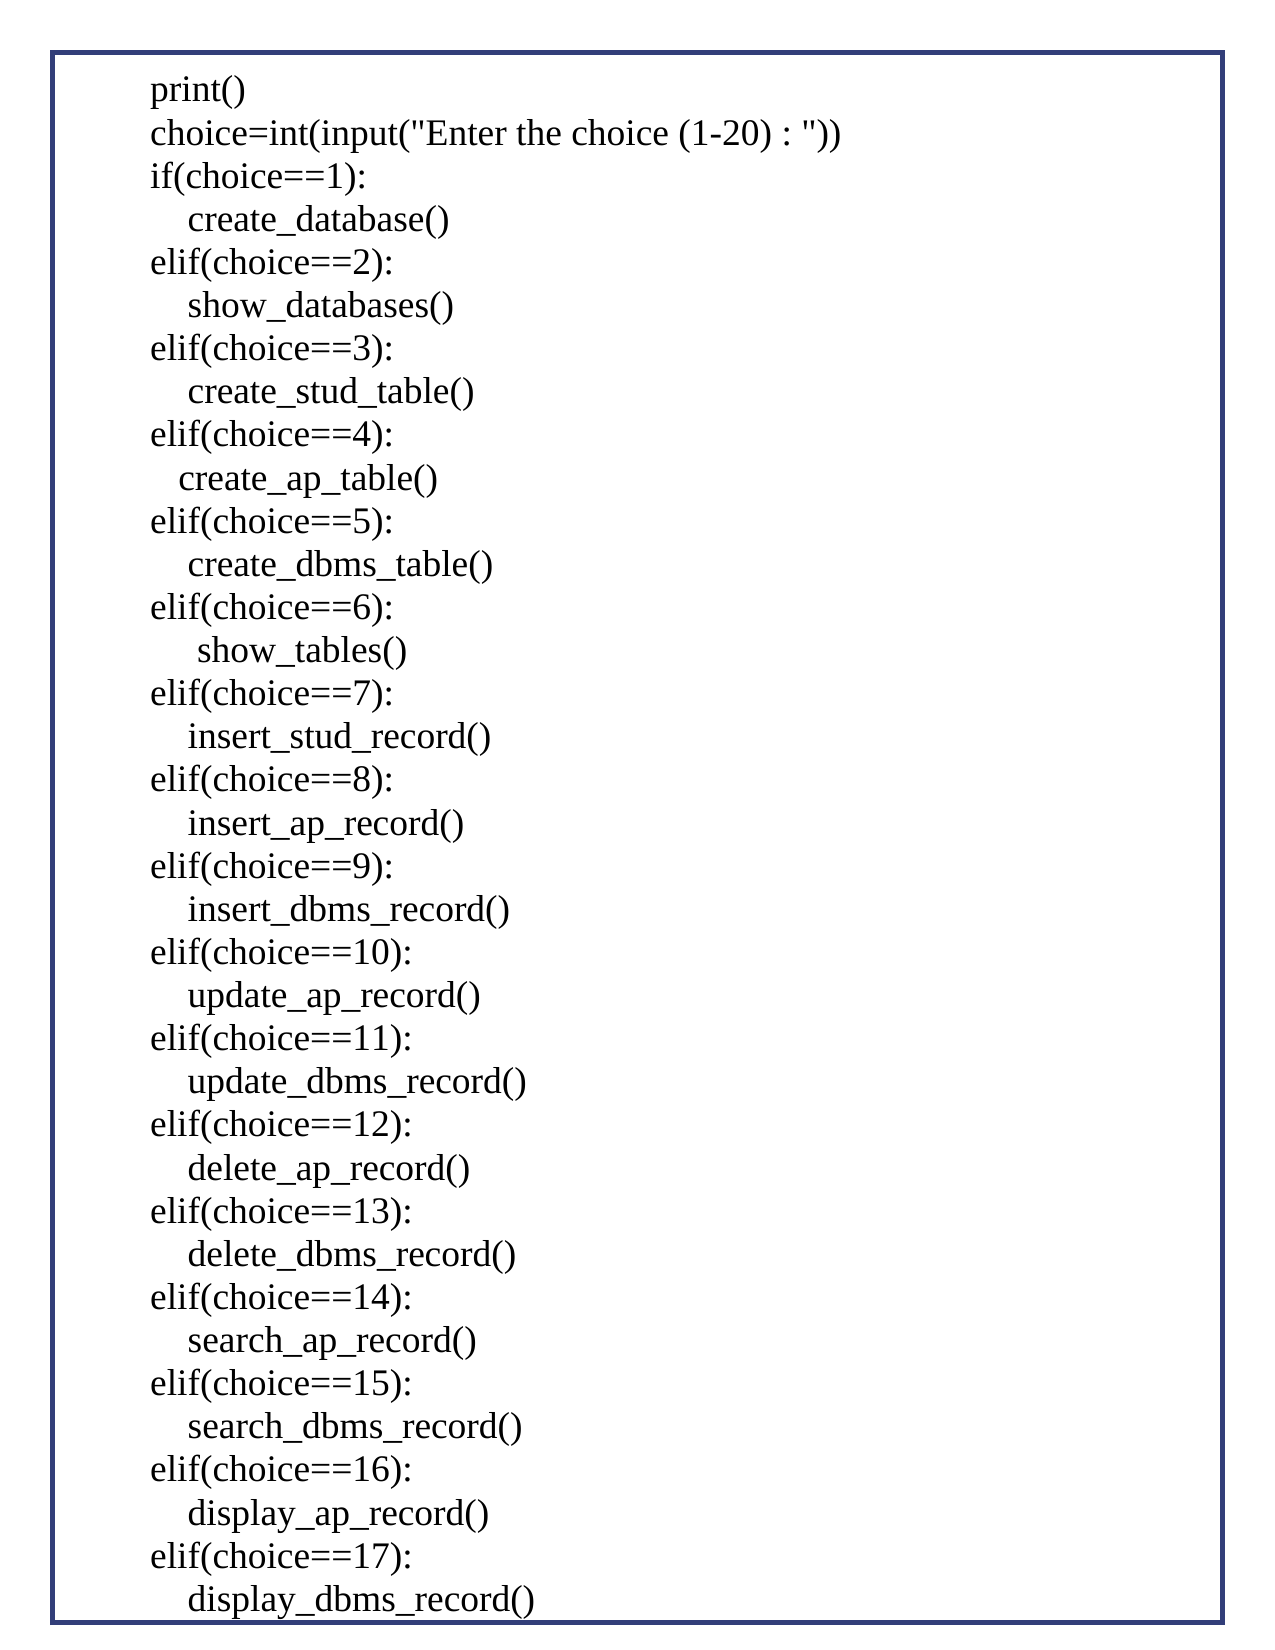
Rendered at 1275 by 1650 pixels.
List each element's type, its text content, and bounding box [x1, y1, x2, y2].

text elif(choice==12): [75, 1102, 1200, 1145]
text display_dbms_record() [75, 1576, 1200, 1619]
text elif(choice==4): [75, 412, 1200, 455]
text elif(choice==16): [75, 1447, 1200, 1490]
text elif(choice==17): [75, 1533, 1200, 1576]
text create_database() [75, 196, 1200, 239]
text print() [75, 67, 1200, 110]
text create_dbms_table() [75, 541, 1200, 584]
text display_ap_record() [75, 1490, 1200, 1533]
text elif(choice==7): [75, 671, 1200, 714]
text update_dbms_record() [75, 1059, 1200, 1102]
text insert_dbms_record() [75, 886, 1200, 929]
text show_tables() [75, 627, 1200, 671]
text elif(choice==9): [75, 843, 1200, 886]
text elif(choice==8): [75, 757, 1200, 800]
text create_ap_table() [75, 455, 1200, 498]
text elif(choice==2): [75, 239, 1200, 282]
text create_stud_table() [75, 369, 1200, 412]
text delete_ap_record() [75, 1145, 1200, 1188]
text elif(choice==3): [75, 326, 1200, 369]
text elif(choice==13): [75, 1188, 1200, 1231]
text elif(choice==15): [75, 1361, 1200, 1404]
text insert_stud_record() [75, 714, 1200, 757]
text if(choice==1): [75, 153, 1200, 196]
text elif(choice==5): [75, 498, 1200, 541]
text elif(choice==6): [75, 584, 1200, 627]
text search_ap_record() [75, 1317, 1200, 1361]
text delete_dbms_record() [75, 1231, 1200, 1274]
text show_databases() [75, 282, 1200, 326]
text search_dbms_record() [75, 1404, 1200, 1447]
text insert_ap_record() [75, 800, 1200, 843]
text choice=int(input("Enter the choice (1-20) : ")) [75, 110, 1200, 153]
text elif(choice==11): [75, 1016, 1200, 1059]
text elif(choice==10): [75, 929, 1200, 972]
text elif(choice==14): [75, 1274, 1200, 1317]
text update_ap_record() [75, 972, 1200, 1016]
